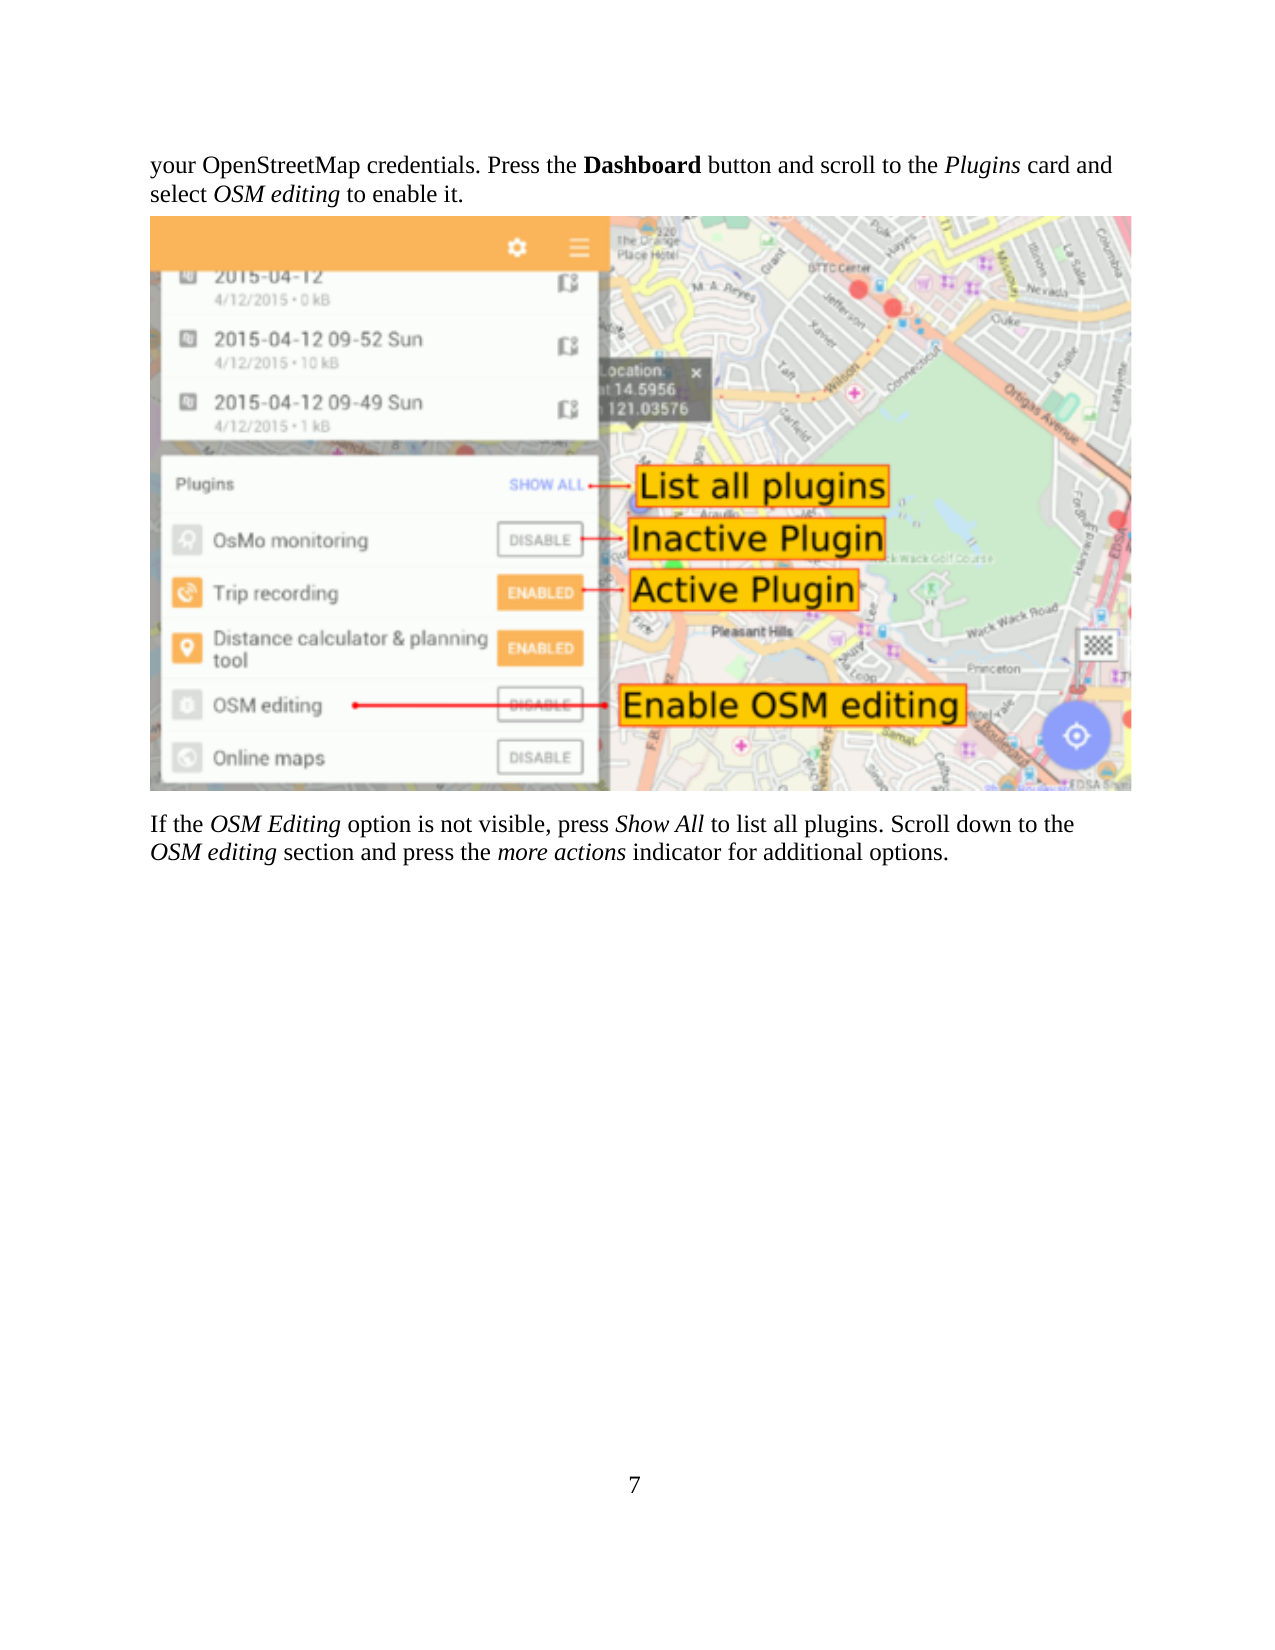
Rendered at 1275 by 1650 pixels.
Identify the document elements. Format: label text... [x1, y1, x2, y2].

picture [150, 216, 1132, 791]
text your OpenStreetMap credentials. Press the Dashboard button and scroll to the Plugins card and select OSM editing to enable it. [150, 150, 1125, 207]
text If the OSM Editing option is not visible, press Show All to list all plugins. Scroll down to the OSM editing section and press the more actions indicator for additional options. [150, 809, 1125, 866]
